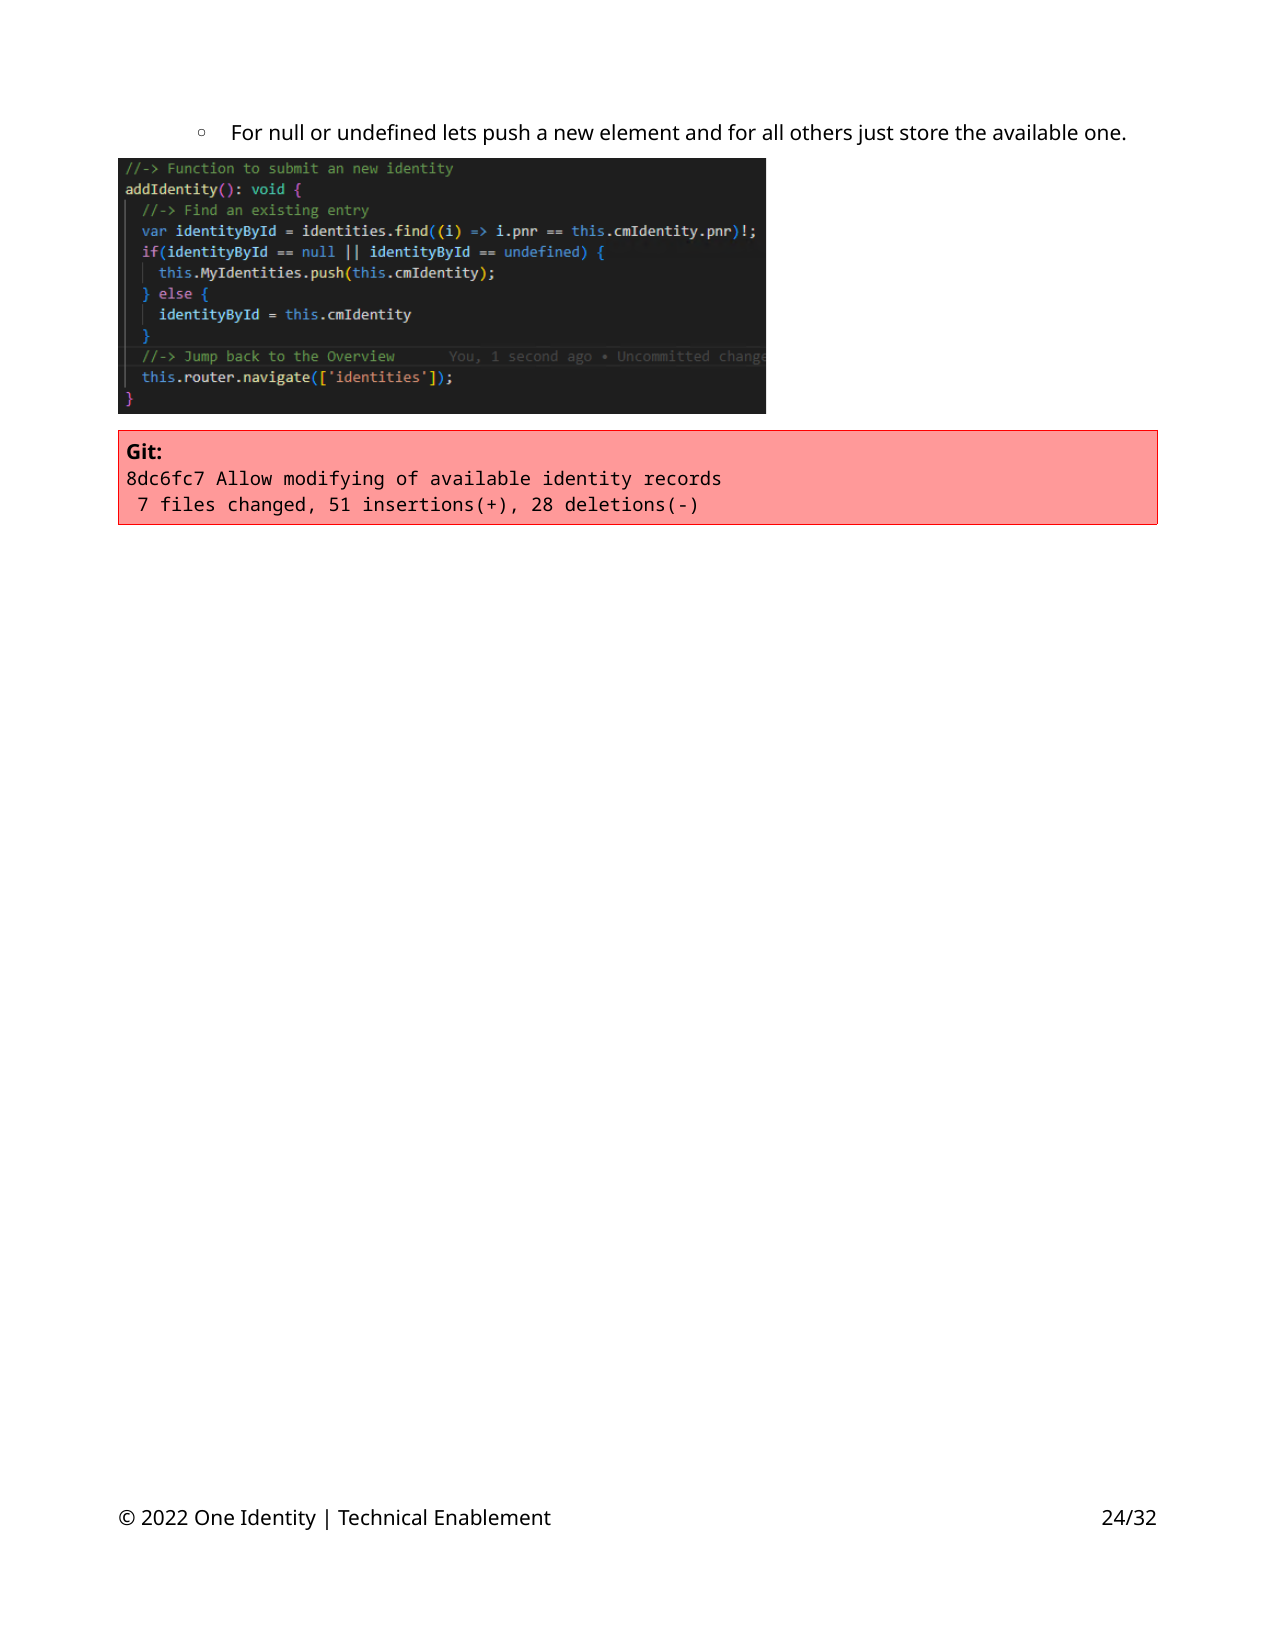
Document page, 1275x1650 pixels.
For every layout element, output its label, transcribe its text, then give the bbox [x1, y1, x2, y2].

text 7 files changed, 51 insertions(+), 28 deletions(-) [119, 484, 1157, 524]
picture [118, 158, 767, 414]
text Git: [119, 431, 1157, 458]
text 8dc6fc7 Allow modifying of available identity records [119, 458, 1157, 484]
list For null or undefined lets push a new element and for all others just store the available one. [193, 118, 1157, 147]
